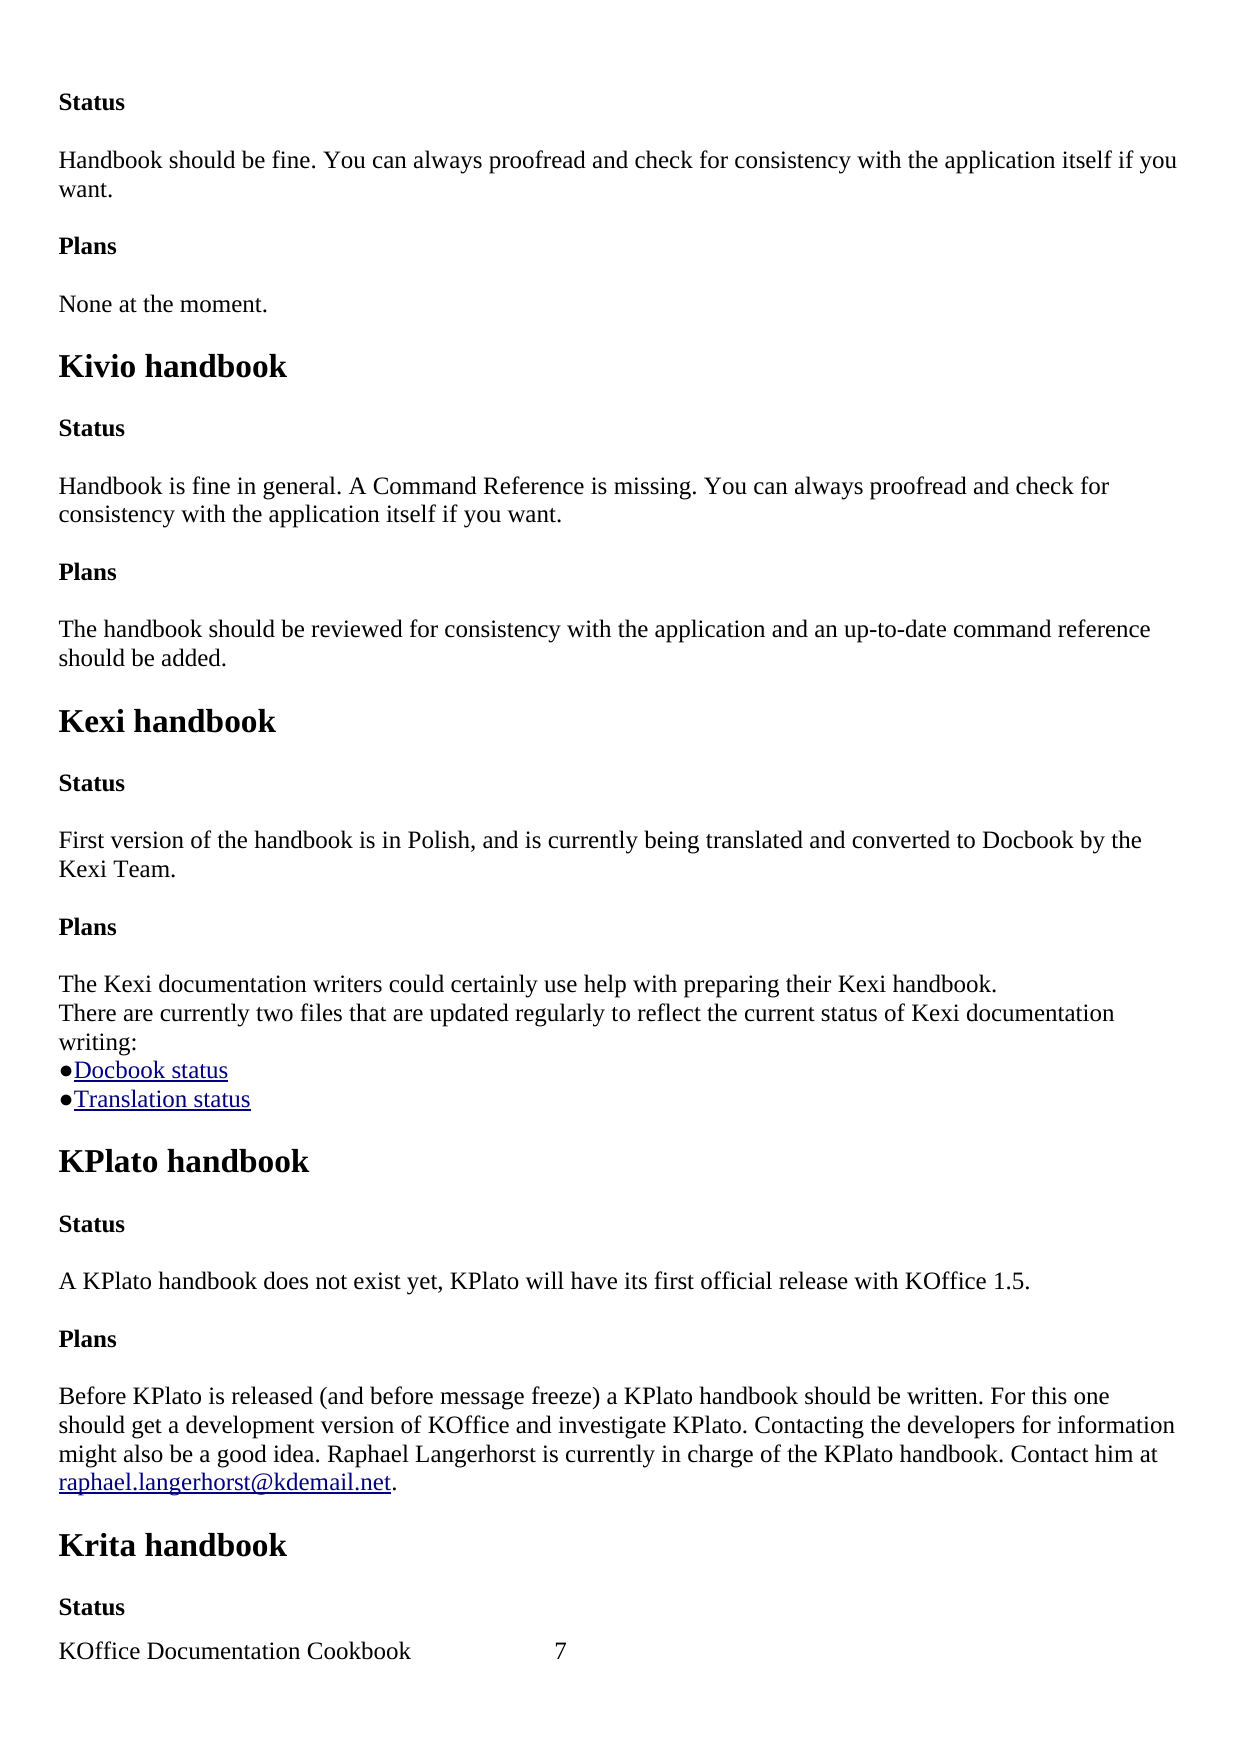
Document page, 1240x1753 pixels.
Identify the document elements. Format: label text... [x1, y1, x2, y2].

subtitle 4.7.1.Status [58, 413, 1181, 442]
subtitle 4.6.1.Status [58, 87, 1181, 116]
subtitle 4.8.Kexi handbook [58, 701, 1181, 739]
subtitle 4.8.2.Plans [58, 912, 1181, 940]
text The Kexi documentation writers could certainly use help with preparing their Kexi handbook. [58, 969, 1181, 998]
text A KPlato handbook does not exist yet, KPlato will have its first official release with KOffice 1.5. [58, 1266, 1181, 1295]
text Handbook should be fine. You can always proofread and check for consistency with the application itself if you want. [58, 145, 1181, 202]
text Handbook is fine in general. A Command Reference is missing. You can always proofread and check for consistency with the application itself if you want. [58, 471, 1181, 528]
text Translation status [58, 1084, 1181, 1113]
text Before KPlato is released (and before message freeze) a KPlato handbook should be written. For this one should get a development version of KOffice and investigate KPlato. Contacting the developers for information might also be a good idea. Raphael Langerhorst is currently in charge of the KPlato handbook. Contact him at raphael.langerhorst@kdemail.net. [58, 1381, 1181, 1496]
subtitle 4.10.1.Status [58, 1592, 1181, 1621]
text Docbook status [58, 1055, 1181, 1084]
subtitle 4.8.1.Status [58, 768, 1181, 797]
subtitle 4.10.Krita handbook [58, 1525, 1181, 1563]
subtitle 4.9.KPlato handbook [58, 1142, 1181, 1180]
text First version of the handbook is in Polish, and is currently being translated and converted to Docbook by the Kexi Team. [58, 825, 1181, 883]
subtitle 4.9.2.Plans [58, 1324, 1181, 1352]
subtitle 4.6.2.Plans [58, 231, 1181, 260]
text There are currently two files that are updated regularly to reflect the current status of Kexi documentation writing: [58, 998, 1181, 1055]
text The handbook should be reviewed for consistency with the application and an up-to-date command reference should be added. [58, 614, 1181, 672]
text None at the moment. [58, 289, 1181, 317]
subtitle 4.7.2.Plans [58, 557, 1181, 586]
subtitle 4.9.1.Status [58, 1209, 1181, 1237]
subtitle 4.7.Kivio handbook [58, 346, 1181, 384]
